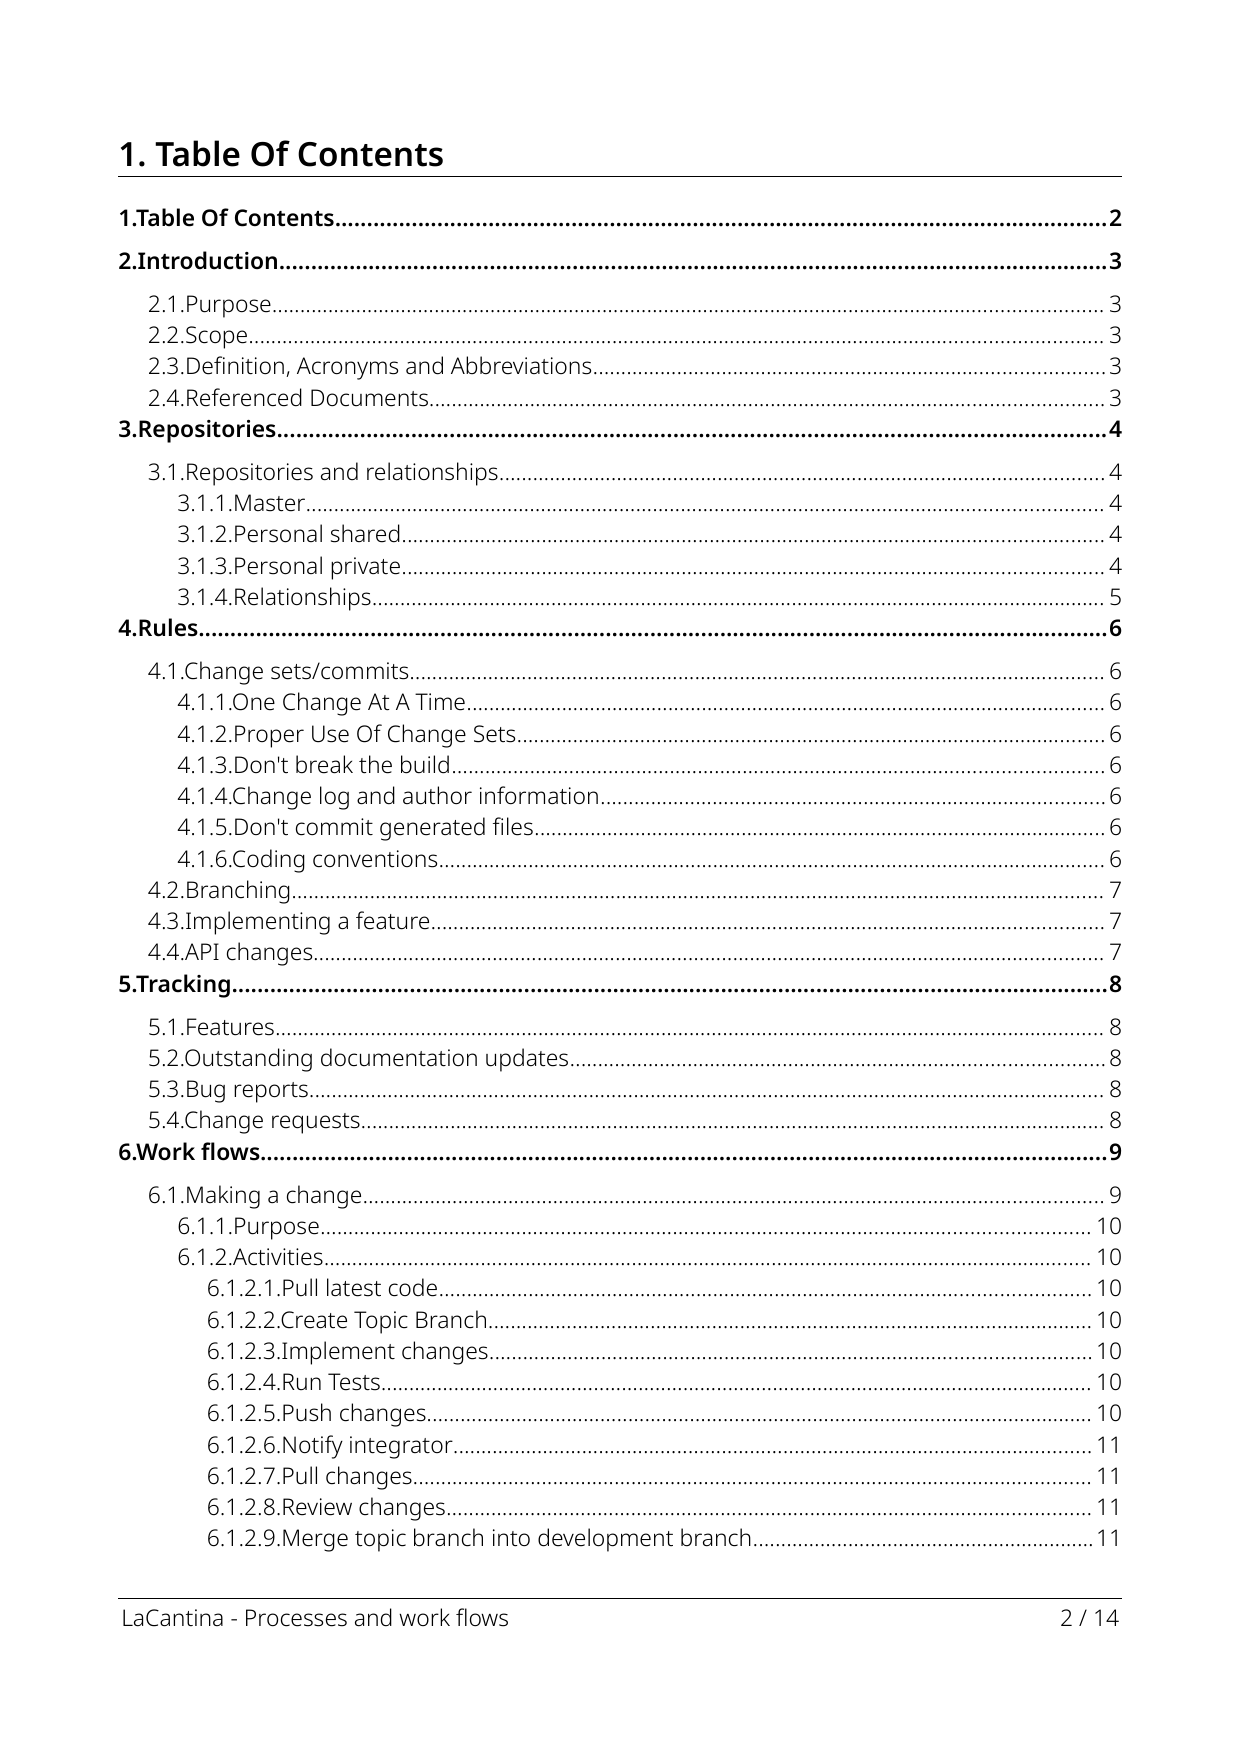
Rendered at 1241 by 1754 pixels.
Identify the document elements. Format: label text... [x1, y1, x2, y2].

text 2.1.Purpose 3 [148, 288, 1122, 319]
text 6.1.2.6.Notify integrator 11 [207, 1429, 1122, 1460]
text 5.2.Outstanding documentation updates 8 [148, 1042, 1122, 1073]
text 6.Work flows 9 [118, 1136, 1122, 1167]
text 6.1.2.5.Push changes 10 [207, 1397, 1122, 1429]
text 4.1.4.Change log and author information 6 [177, 780, 1122, 811]
text 3.1.Repositories and relationships 4 [148, 456, 1122, 487]
text 4.1.Change sets/commits 6 [148, 655, 1122, 686]
text 3.1.4.Relationships 5 [177, 581, 1122, 612]
text 5.4.Change requests 8 [148, 1104, 1122, 1136]
text 4.1.2.Proper Use Of Change Sets 6 [177, 718, 1122, 749]
text 4.2.Branching 7 [148, 874, 1122, 905]
subtitle Table Of Contents [118, 131, 1122, 176]
text 5.1.Features 8 [148, 1011, 1122, 1042]
text 6.1.Making a change 9 [148, 1179, 1122, 1210]
text 2.Introduction 3 [118, 245, 1122, 276]
text 1.Table Of Contents 2 [118, 202, 1122, 233]
text 4.1.3.Don't break the build 6 [177, 749, 1122, 780]
text 3.Repositories 4 [118, 413, 1122, 444]
text 2.4.Referenced Documents 3 [148, 382, 1122, 413]
text 6.1.2.7.Pull changes 11 [207, 1460, 1122, 1491]
text 4.1.6.Coding conventions 6 [177, 843, 1122, 874]
text 6.1.2.Activities 10 [177, 1241, 1122, 1272]
text 6.1.2.9.Merge topic branch into development branch 11 [207, 1522, 1122, 1554]
text 6.1.2.1.Pull latest code 10 [207, 1272, 1122, 1304]
text 5.3.Bug reports 8 [148, 1073, 1122, 1104]
text 5.Tracking 8 [118, 968, 1122, 999]
text 4.1.5.Don't commit generated files 6 [177, 811, 1122, 843]
text 6.1.2.4.Run Tests 10 [207, 1366, 1122, 1397]
text 2.2.Scope 3 [148, 319, 1122, 350]
text 3.1.1.Master 4 [177, 487, 1122, 518]
text 2.3.Definition, Acronyms and Abbreviations 3 [148, 350, 1122, 382]
text 4.Rules 6 [118, 612, 1122, 643]
text 4.3.Implementing a feature 7 [148, 905, 1122, 936]
text 6.1.1.Purpose 10 [177, 1210, 1122, 1241]
text 3.1.3.Personal private 4 [177, 549, 1122, 581]
text 6.1.2.8.Review changes 11 [207, 1491, 1122, 1522]
text 3.1.2.Personal shared 4 [177, 518, 1122, 549]
text 4.1.1.One Change At A Time 6 [177, 686, 1122, 718]
text 6.1.2.3.Implement changes 10 [207, 1335, 1122, 1366]
text 4.4.API changes 7 [148, 936, 1122, 968]
text 6.1.2.2.Create Topic Branch 10 [207, 1304, 1122, 1335]
